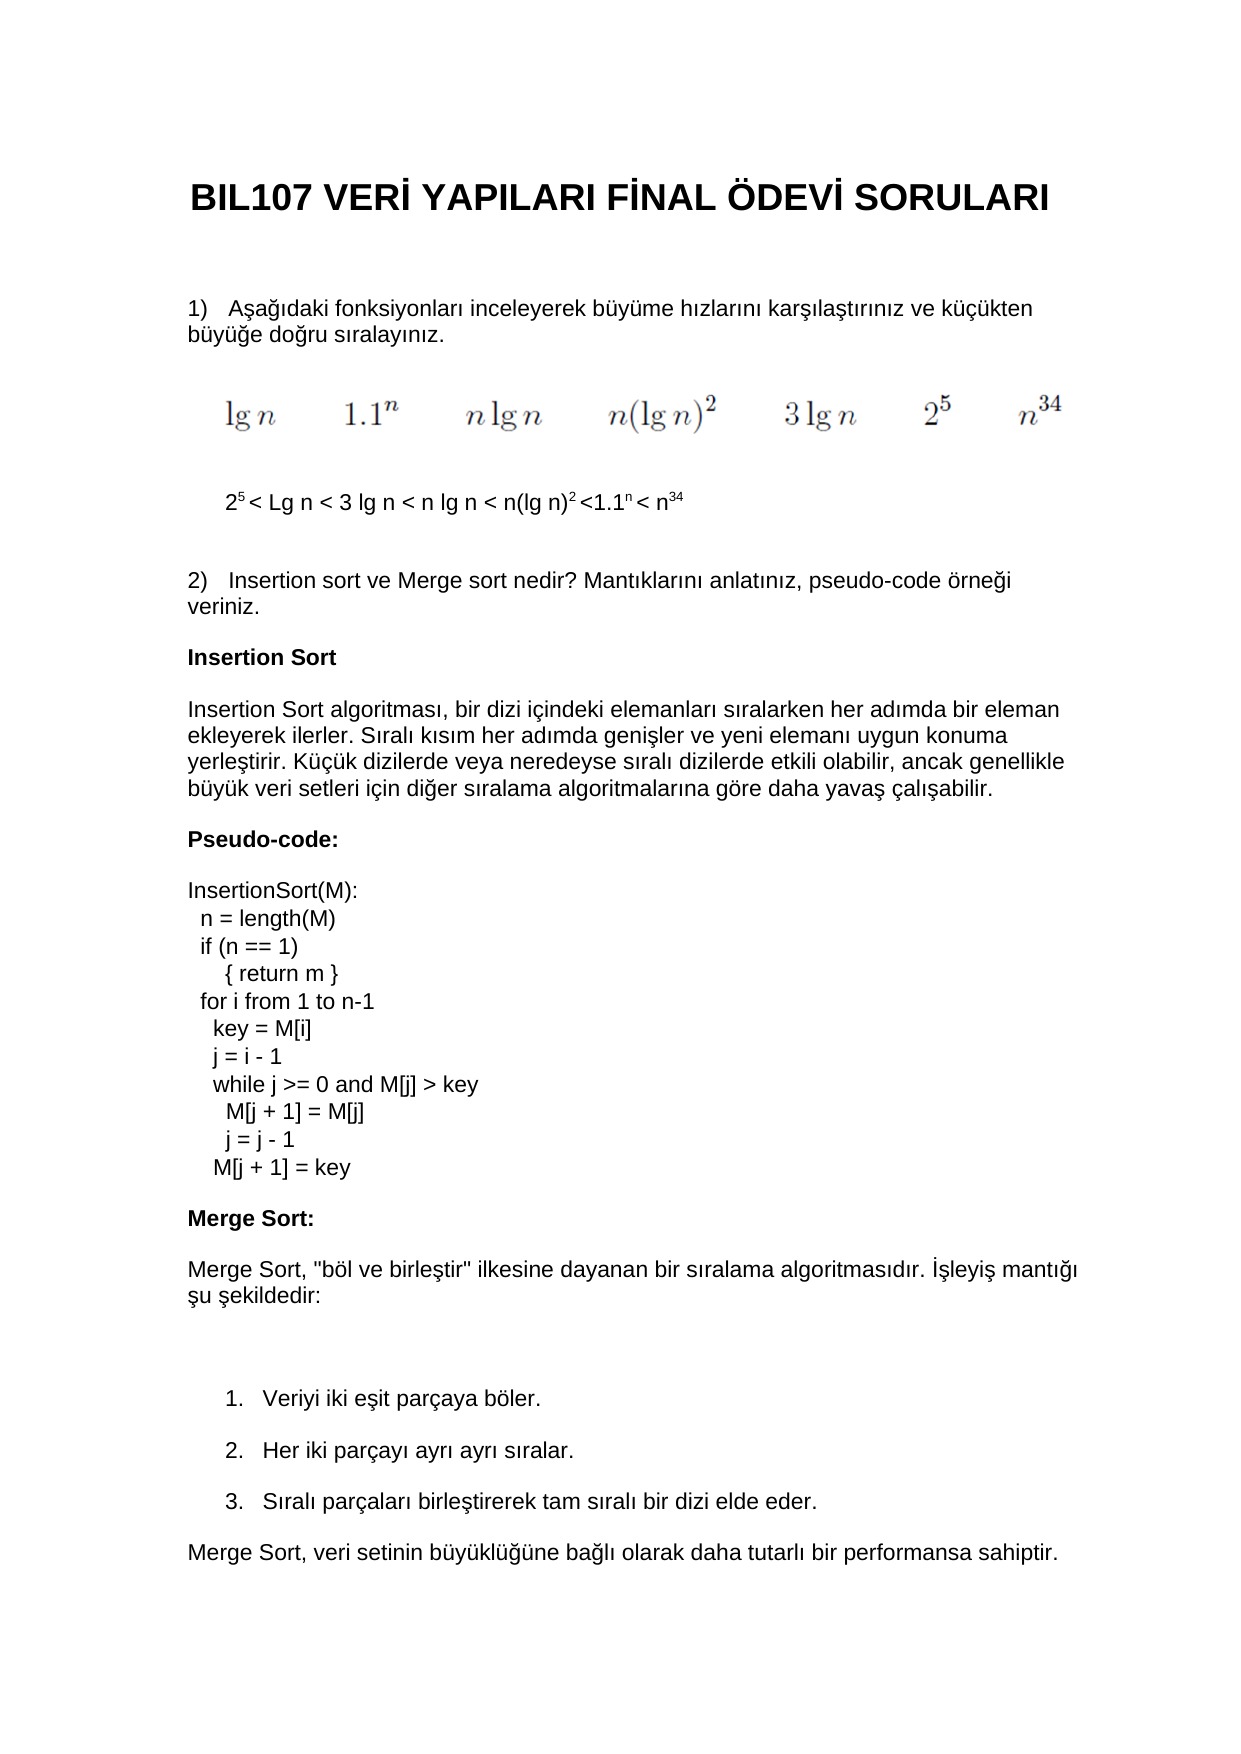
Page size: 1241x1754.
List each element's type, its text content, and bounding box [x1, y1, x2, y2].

text for i from 1 to n-1 [187, 988, 1090, 1014]
text 2) Insertion sort ve Merge sort nedir? Mantıklarını anlatınız, pseudo-code örneği veriniz. [187, 567, 1090, 619]
text Insertion Sort [187, 644, 1090, 671]
text BIL107 VERİ YAPILARI FİNAL ÖDEVİ SORULARI [150, 175, 1090, 218]
text if (n == 1) [187, 933, 1090, 959]
text key = M[i] [187, 1015, 1090, 1042]
picture [187, 372, 1128, 464]
text { return m } [187, 960, 1090, 987]
list Sıralı parçaları birleştirerek tam sıralı bir dizi elde eder. [225, 1488, 1090, 1514]
text Merge Sort, "böl ve birleştir" ilkesine dayanan bir sıralama algoritmasıdır. İşleyiş mantığı şu şekildedir: [187, 1256, 1090, 1309]
text M[j + 1] = M[j] [187, 1098, 1090, 1124]
text j = i - 1 [187, 1043, 1090, 1069]
list Her iki parçayı ayrı ayrı sıralar. [225, 1437, 1090, 1463]
text InsertionSort(M): [187, 877, 1090, 904]
list Veriyi iki eşit parçaya böler. [225, 1385, 1090, 1412]
text M[j + 1] = key [187, 1153, 1090, 1180]
text Insertion Sort algoritması, bir dizi içindeki elemanları sıralarken her adımda bir eleman ekleyerek ilerler. Sıralı kısım her adımda genişler ve yeni elemanı uygun konuma yerleştirir. Küçük dizilerde veya neredeyse sıralı dizilerde etkili olabilir, ancak genellikle büyük veri setleri için diğer sıralama algoritmalarına göre daha yavaş çalışabilir. [187, 696, 1090, 801]
text Merge Sort, veri setinin büyüklüğüne bağlı olarak daha tutarlı bir performansa sahiptir. [187, 1539, 1090, 1566]
text 25 < Lg n < 3 lg n < n lg n < n(lg n)2 <1.1n < n34 [150, 489, 1090, 515]
text Merge Sort: [187, 1205, 1090, 1231]
text 1) Aşağıdaki fonksiyonları inceleyerek büyüme hızlarını karşılaştırınız ve küçükten büyüğe doğru sıralayınız. [187, 294, 1090, 347]
text Pseudo-code: [187, 826, 1090, 852]
text n = length(M) [187, 905, 1090, 931]
text while j >= 0 and M[j] > key [187, 1071, 1090, 1097]
text j = j - 1 [187, 1126, 1090, 1152]
